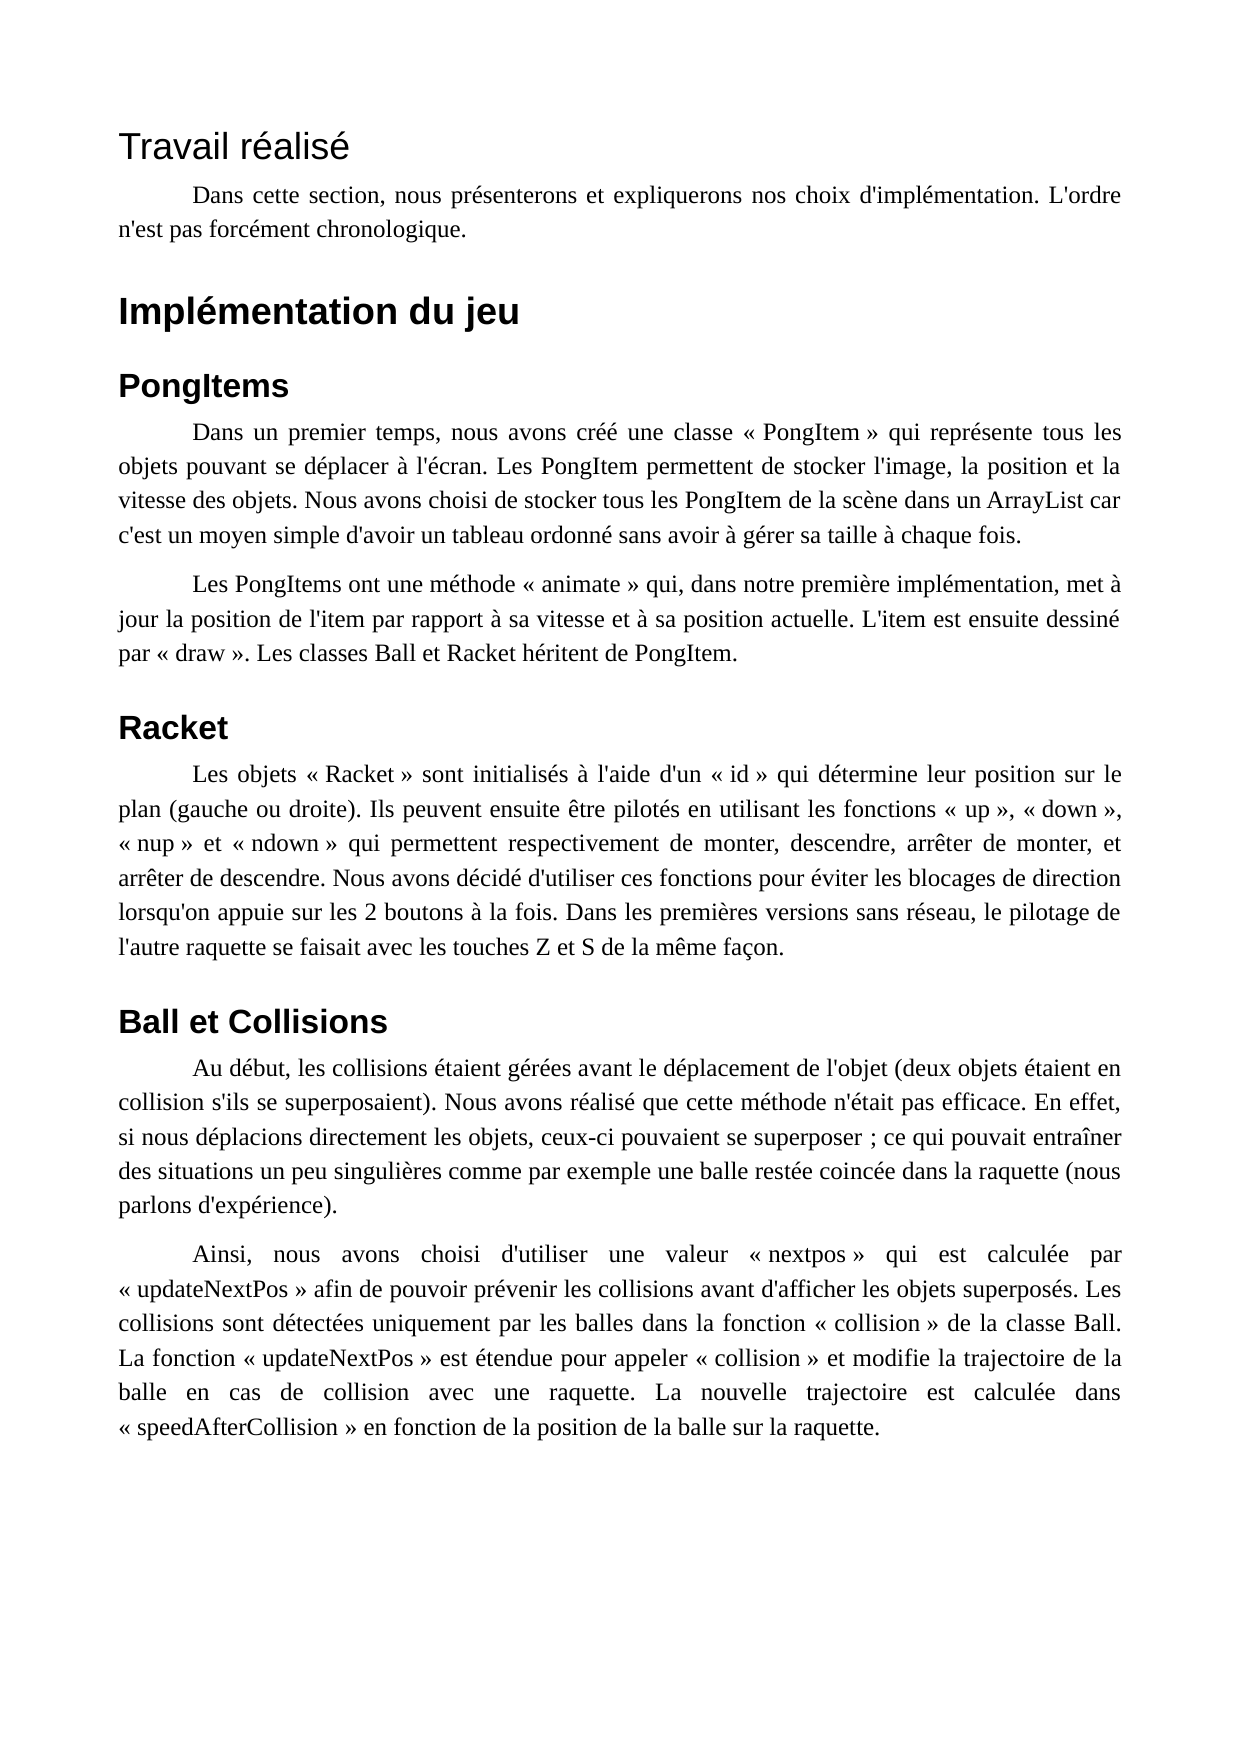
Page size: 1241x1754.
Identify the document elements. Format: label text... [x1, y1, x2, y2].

subtitle Implémentation du jeu [118, 288, 1122, 332]
subtitle Ball et Collisions [118, 1001, 1122, 1040]
text Ainsi, nous avons choisi d'utiliser une valeur « nextpos » qui est calculée par « updateNextPos » afin de pouvoir prévenir les collisions avant d'afficher les objets superposés. Les collisions sont détectées uniquement par les balles dans la fonction « collision » de la classe Ball. La fonction « updateNextPos » est étendue pour appeler « collision » et modifie la trajectoire de la balle en cas de collision avec une raquette. La nouvelle trajectoire est calculée dans « speedAfterCollision » en fonction de la position de la balle sur la raquette. [118, 1239, 1122, 1441]
subtitle PongItems [118, 366, 1122, 404]
subtitle Racket [118, 708, 1122, 747]
text Au début, les collisions étaient gérées avant le déplacement de l'objet (deux objets étaient en collision s'ils se superposaient). Nous avons réalisé que cette méthode n'était pas efficace. En effet, si nous déplacions directement les objets, ceux-ci pouvaient se superposer ; ce qui pouvait entraîner des situations un peu singulières comme par exemple une balle restée coincée dans la raquette (nous parlons d'expérience). [118, 1053, 1122, 1219]
subtitle Travail réalisé [118, 124, 1122, 167]
text Dans un premier temps, nous avons créé une classe « PongItem » qui représente tous les objets pouvant se déplacer à l'écran. Les PongItem permettent de stocker l'image, la position et la vitesse des objets. Nous avons choisi de stocker tous les PongItem de la scène dans un ArrayList car c'est un moyen simple d'avoir un tableau ordonné sans avoir à gérer sa taille à chaque fois. [118, 417, 1122, 549]
text Les objets « Racket » sont initialisés à l'aide d'un « id » qui détermine leur position sur le plan (gauche ou droite). Ils peuvent ensuite être pilotés en utilisant les fonctions « up », « down », « nup » et « ndown » qui permettent respectivement de monter, descendre, arrêter de monter, et arrêter de descendre. Nous avons décidé d'utiliser ces fonctions pour éviter les blocages de direction lorsqu'on appuie sur les 2 boutons à la fois. Dans les premières versions sans réseau, le pilotage de l'autre raquette se faisait avec les touches Z et S de la même façon. [118, 759, 1122, 960]
text Les PongItems ont une méthode « animate » qui, dans notre première implémentation, met à jour la position de l'item par rapport à sa vitesse et à sa position actuelle. L'item est ensuite dessiné par « draw ». Les classes Ball et Racket héritent de PongItem. [118, 569, 1122, 667]
text Dans cette section, nous présenterons et expliquerons nos choix d'implémentation. L'ordre n'est pas forcément chronologique. [118, 180, 1122, 243]
